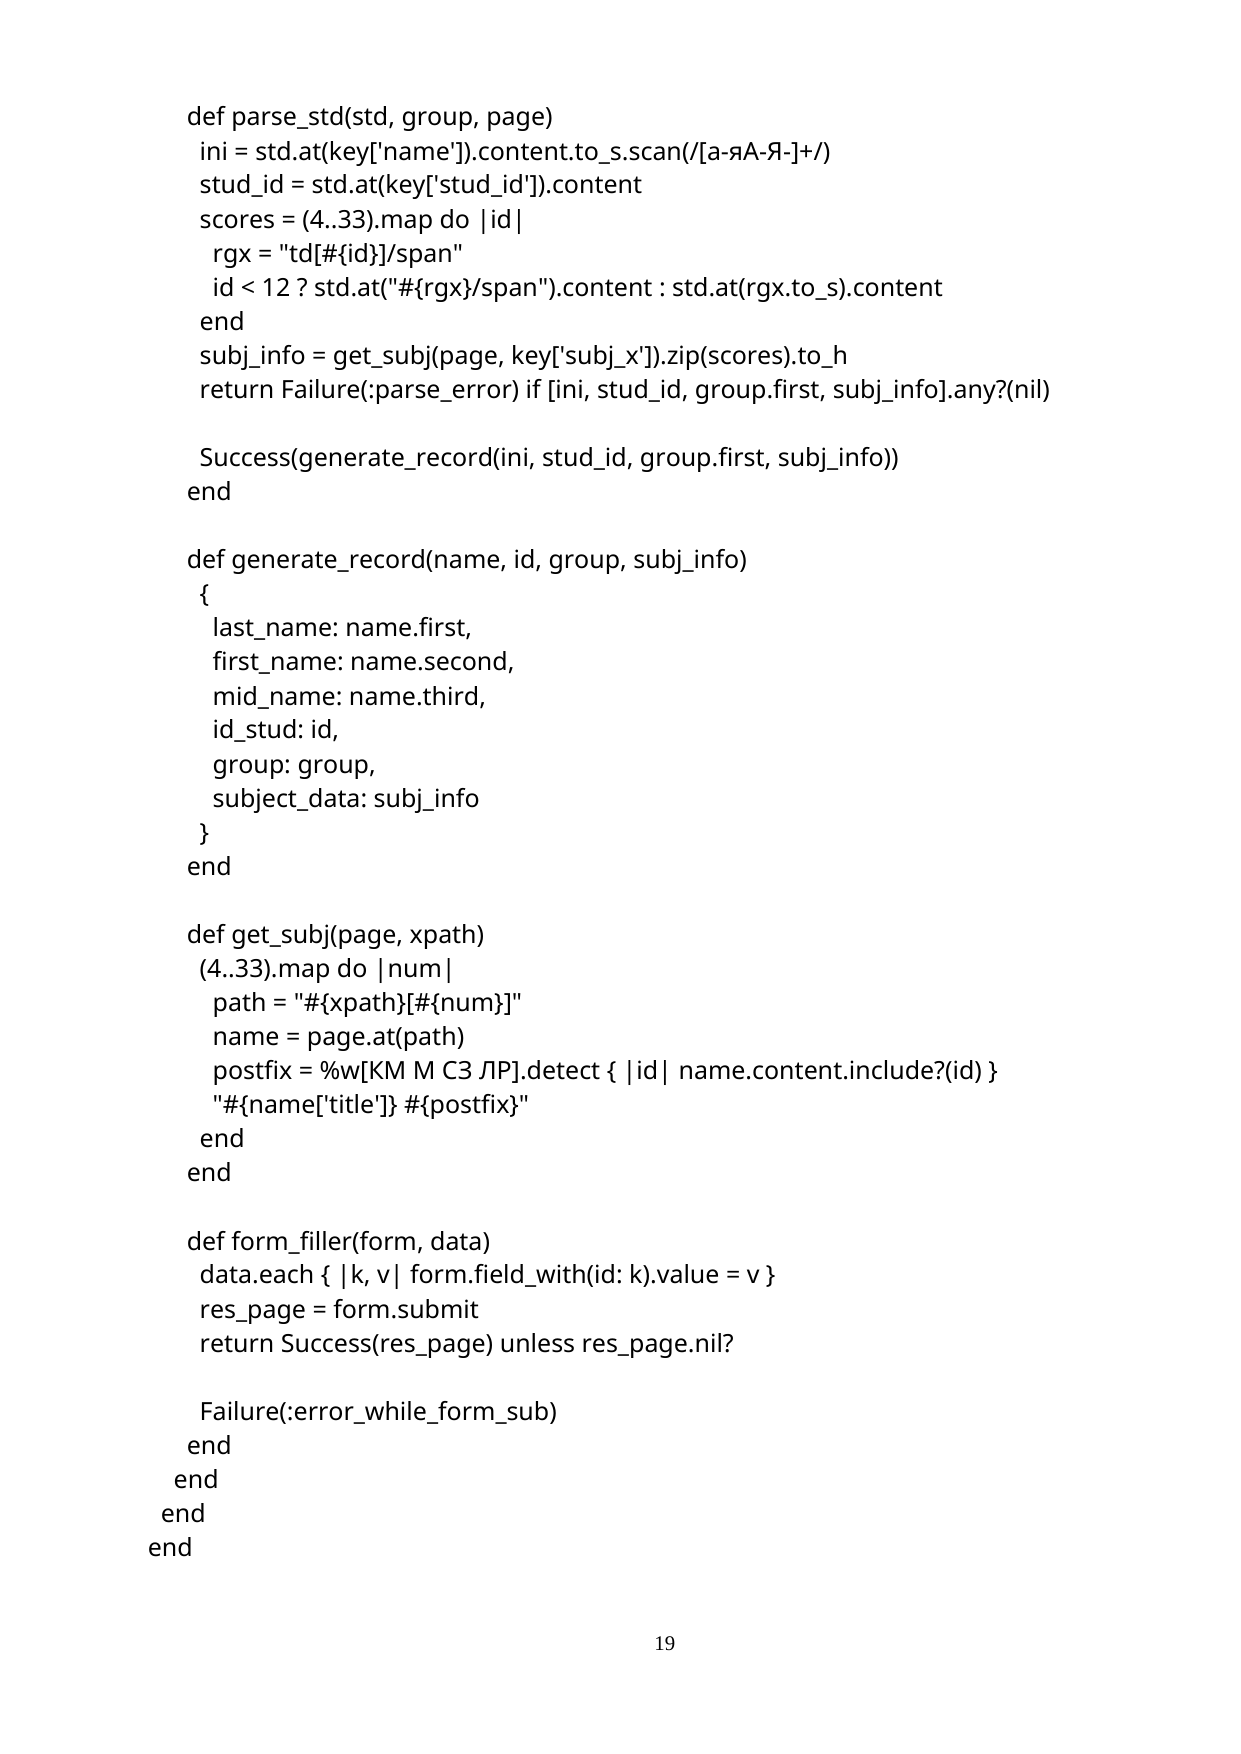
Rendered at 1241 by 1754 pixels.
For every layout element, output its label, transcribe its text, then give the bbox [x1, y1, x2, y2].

text { [148, 576, 1181, 610]
text end [148, 1427, 1181, 1462]
text last_name: name.first, [148, 610, 1181, 644]
text ini = std.at(key['name']).content.to_s.scan(/[а-яА-Я-]+/) [148, 133, 1181, 167]
text end [148, 1121, 1181, 1155]
text def form_filler(form, data) [148, 1223, 1181, 1257]
text Success(generate_record(ini, stud_id, group.first, subj_info)) [148, 440, 1181, 474]
text return Failure(:parse_error) if [ini, stud_id, group.first, subj_info].any?(nil) [148, 372, 1181, 406]
text end [148, 1462, 1181, 1496]
text "#{name['title']} #{postfix}" [148, 1087, 1181, 1121]
text path = "#{xpath}[#{num}]" [148, 985, 1181, 1019]
text res_page = form.submit [148, 1291, 1181, 1325]
text group: group, [148, 746, 1181, 780]
text (4..33).map do |num| [148, 951, 1181, 985]
text end [148, 1155, 1181, 1189]
text def generate_record(name, id, group, subj_info) [148, 542, 1181, 576]
text stud_id = std.at(key['stud_id']).content [148, 167, 1181, 201]
text end [148, 303, 1181, 337]
text scores = (4..33).map do |id| [148, 201, 1181, 235]
text subj_info = get_subj(page, key['subj_x']).zip(scores).to_h [148, 337, 1181, 372]
text return Success(res_page) unless res_page.nil? [148, 1325, 1181, 1359]
text data.each { |k, v| form.field_with(id: k).value = v } [148, 1257, 1181, 1291]
text mid_name: name.third, [148, 678, 1181, 712]
text end [148, 474, 1181, 508]
text } [148, 814, 1181, 848]
text name = page.at(path) [148, 1019, 1181, 1053]
text first_name: name.second, [148, 644, 1181, 678]
text id < 12 ? std.at("#{rgx}/span").content : std.at(rgx.to_s).content [148, 269, 1181, 303]
text end [148, 848, 1181, 882]
text Failure(:error_while_form_sub) [148, 1393, 1181, 1427]
text id_stud: id, [148, 712, 1181, 746]
text def parse_std(std, group, page) [148, 99, 1181, 133]
text subject_data: subj_info [148, 780, 1181, 814]
text postfix = %w[КМ М СЗ ЛР].detect { |id| name.content.include?(id) } [148, 1053, 1181, 1087]
text rgx = "td[#{id}]/span" [148, 235, 1181, 269]
text end [148, 1496, 1181, 1530]
text end [148, 1530, 1181, 1564]
text def get_subj(page, xpath) [148, 917, 1181, 951]
